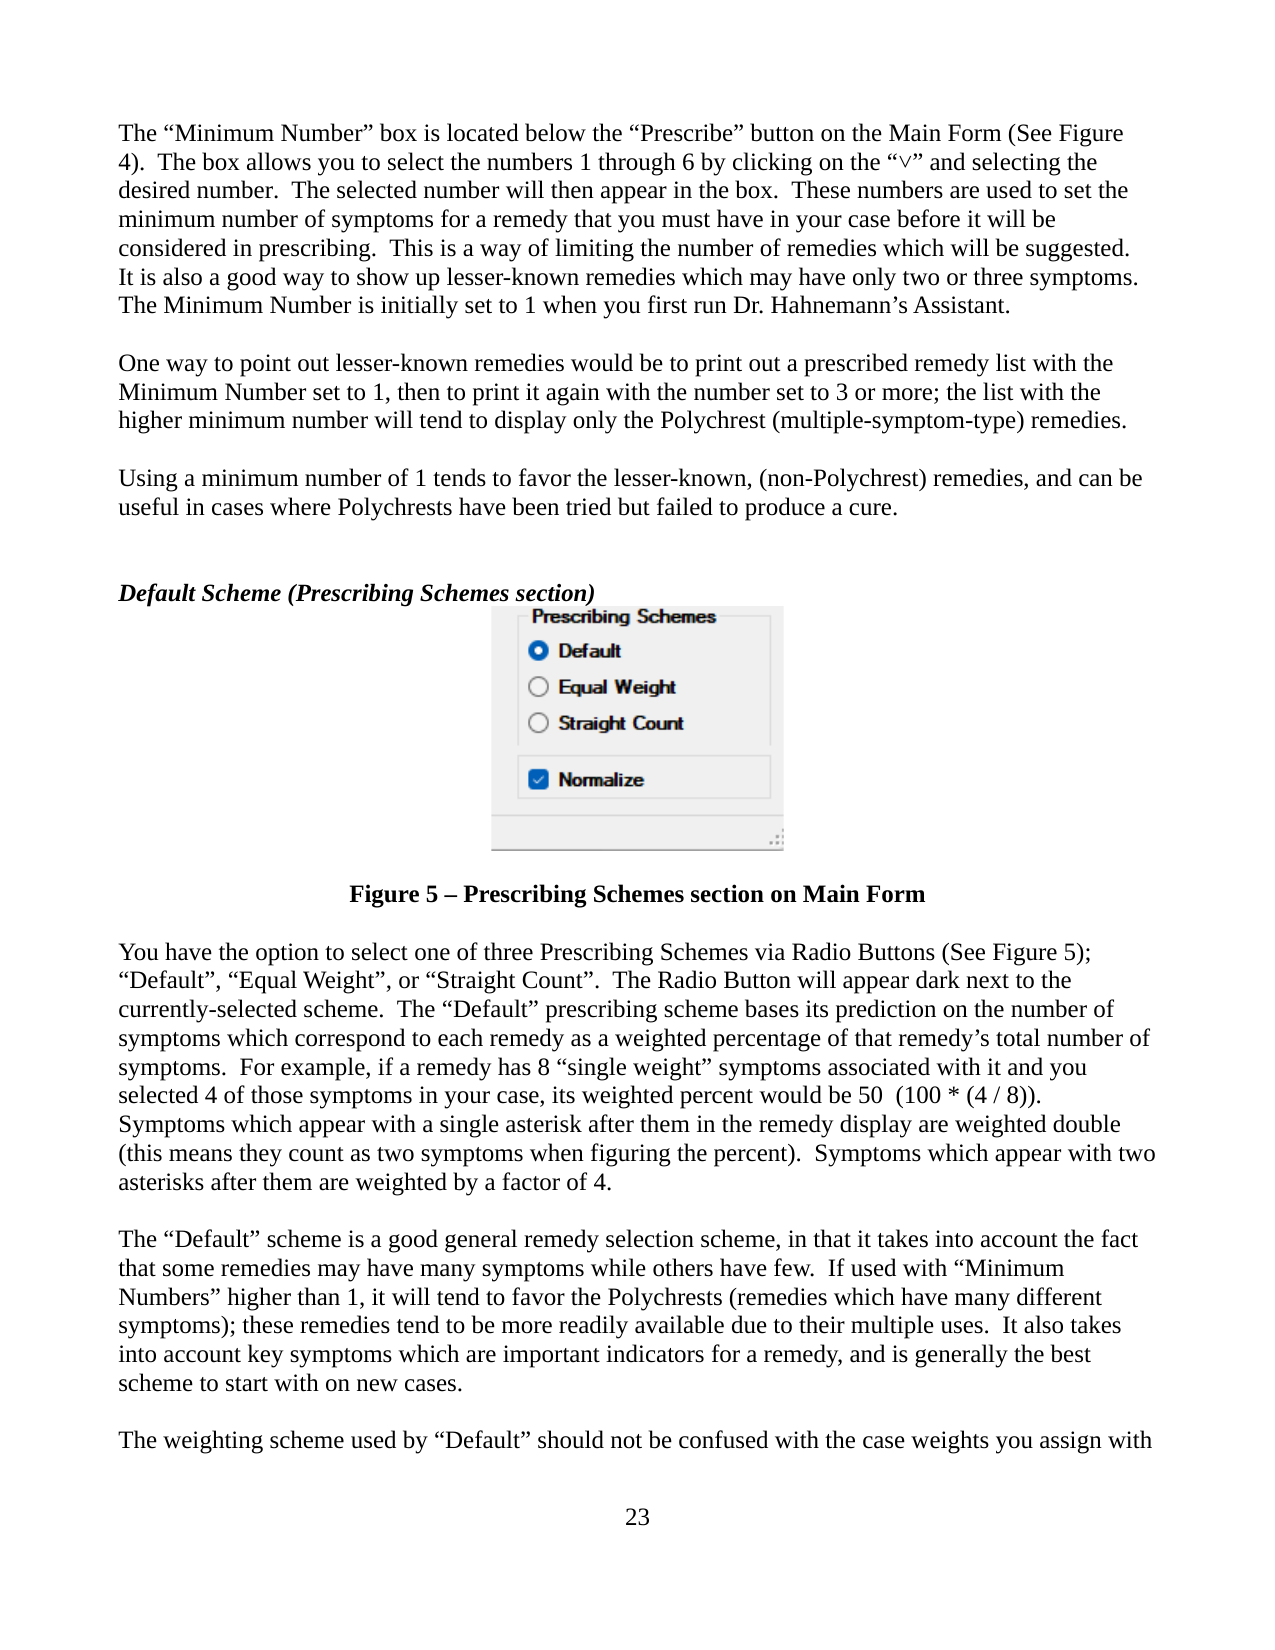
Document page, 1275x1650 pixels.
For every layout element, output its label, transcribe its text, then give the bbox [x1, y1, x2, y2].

picture [491, 606, 784, 851]
text Using a minimum number of 1 tends to favor the lesser-known, (non-Polychrest) remedies, and can be useful in cases where Polychrests have been tried but failed to produce a cure. [118, 463, 1157, 521]
text The “Default” scheme is a good general remedy selection scheme, in that it takes into account the fact that some remedies may have many symptoms while others have few. If used with “Minimum Numbers” higher than 1, it will tend to favor the Polychrests (remedies which have many different symptoms); these remedies tend to be more readily available due to their multiple uses. It also takes into account key symptoms which are important indicators for a remedy, and is generally the best scheme to start with on new cases. [118, 1224, 1157, 1397]
text One way to point out lesser-known remedies would be to print out a prescribed remedy list with the Minimum Number set to 1, then to print it again with the number set to 3 or more; the list with the higher minimum number will tend to display only the Polychrest (multiple-symptom-type) remedies. [118, 348, 1157, 434]
subtitle Default Scheme (Prescribing Schemes section) [118, 578, 1157, 607]
text The weighting scheme used by “Default” should not be confused with the case weights you assign with [118, 1425, 1157, 1454]
text Figure 5 – Prescribing Schemes section on Main Form [118, 879, 1157, 908]
text You have the option to select one of three Prescribing Schemes via Radio Buttons (See Figure 5); “Default”, “Equal Weight”, or “Straight Count”. The Radio Button will appear dark next to the currently-selected scheme. The “Default” prescribing scheme bases its prediction on the number of symptoms which correspond to each remedy as a weighted percentage of that remedy’s total number of symptoms. For example, if a remedy has 8 “single weight” symptoms associated with it and you selected 4 of those symptoms in your case, its weighted percent would be 50 (100 * (4 / 8)). Symptoms which appear with a single asterisk after them in the remedy display are weighted double (this means they count as two symptoms when figuring the percent). Symptoms which appear with two asterisks after them are weighted by a factor of 4. [118, 937, 1157, 1195]
text The “Minimum Number” box is located below the “Prescribe” button on the Main Form (See Figure 4). The box allows you to select the numbers 1 through 6 by clicking on the “˅” and selecting the desired number. The selected number will then appear in the box. These numbers are used to set the minimum number of symptoms for a remedy that you must have in your case before it will be considered in prescribing. This is a way of limiting the number of remedies which will be suggested. It is also a good way to show up lesser-known remedies which may have only two or three symptoms. The Minimum Number is initially set to 1 when you first run Dr. Hahnemann’s Assistant. [118, 118, 1157, 319]
